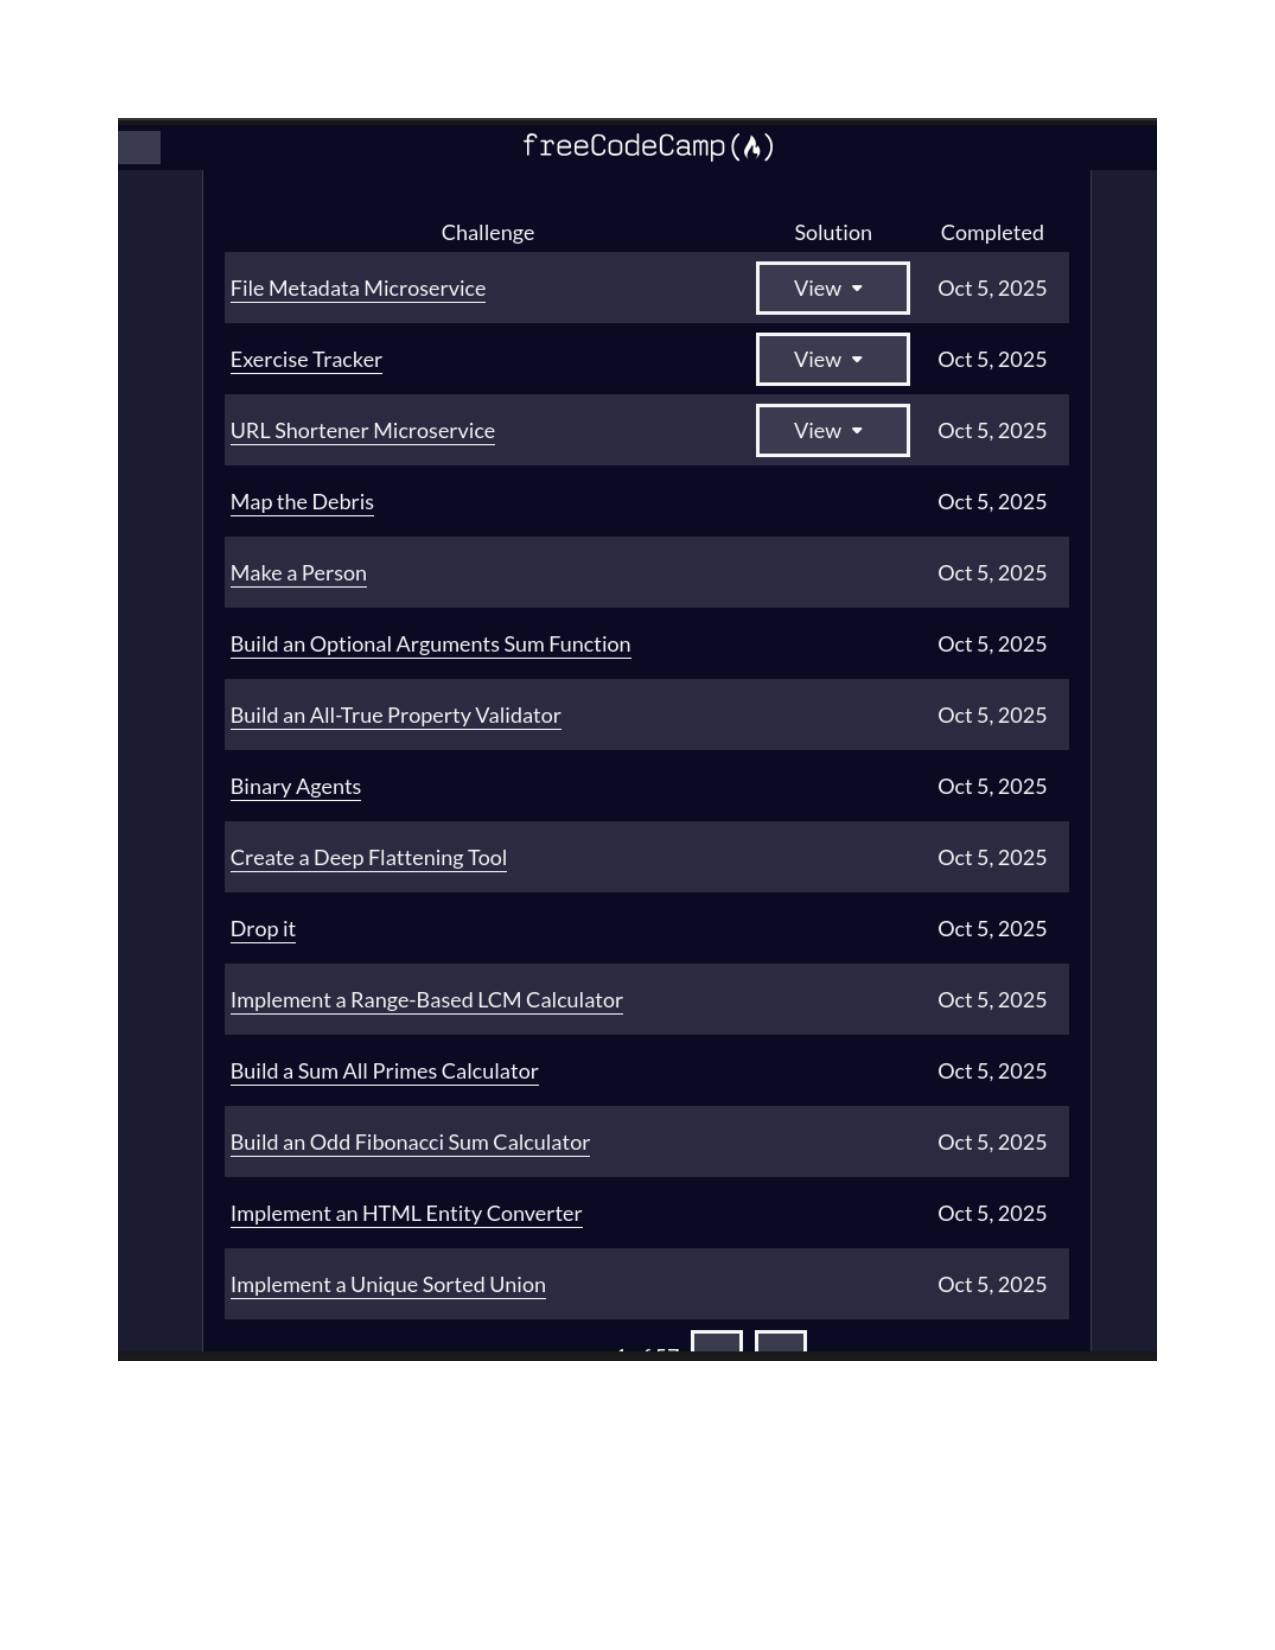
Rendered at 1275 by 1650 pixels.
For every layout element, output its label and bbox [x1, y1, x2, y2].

picture [118, 118, 1157, 1361]
